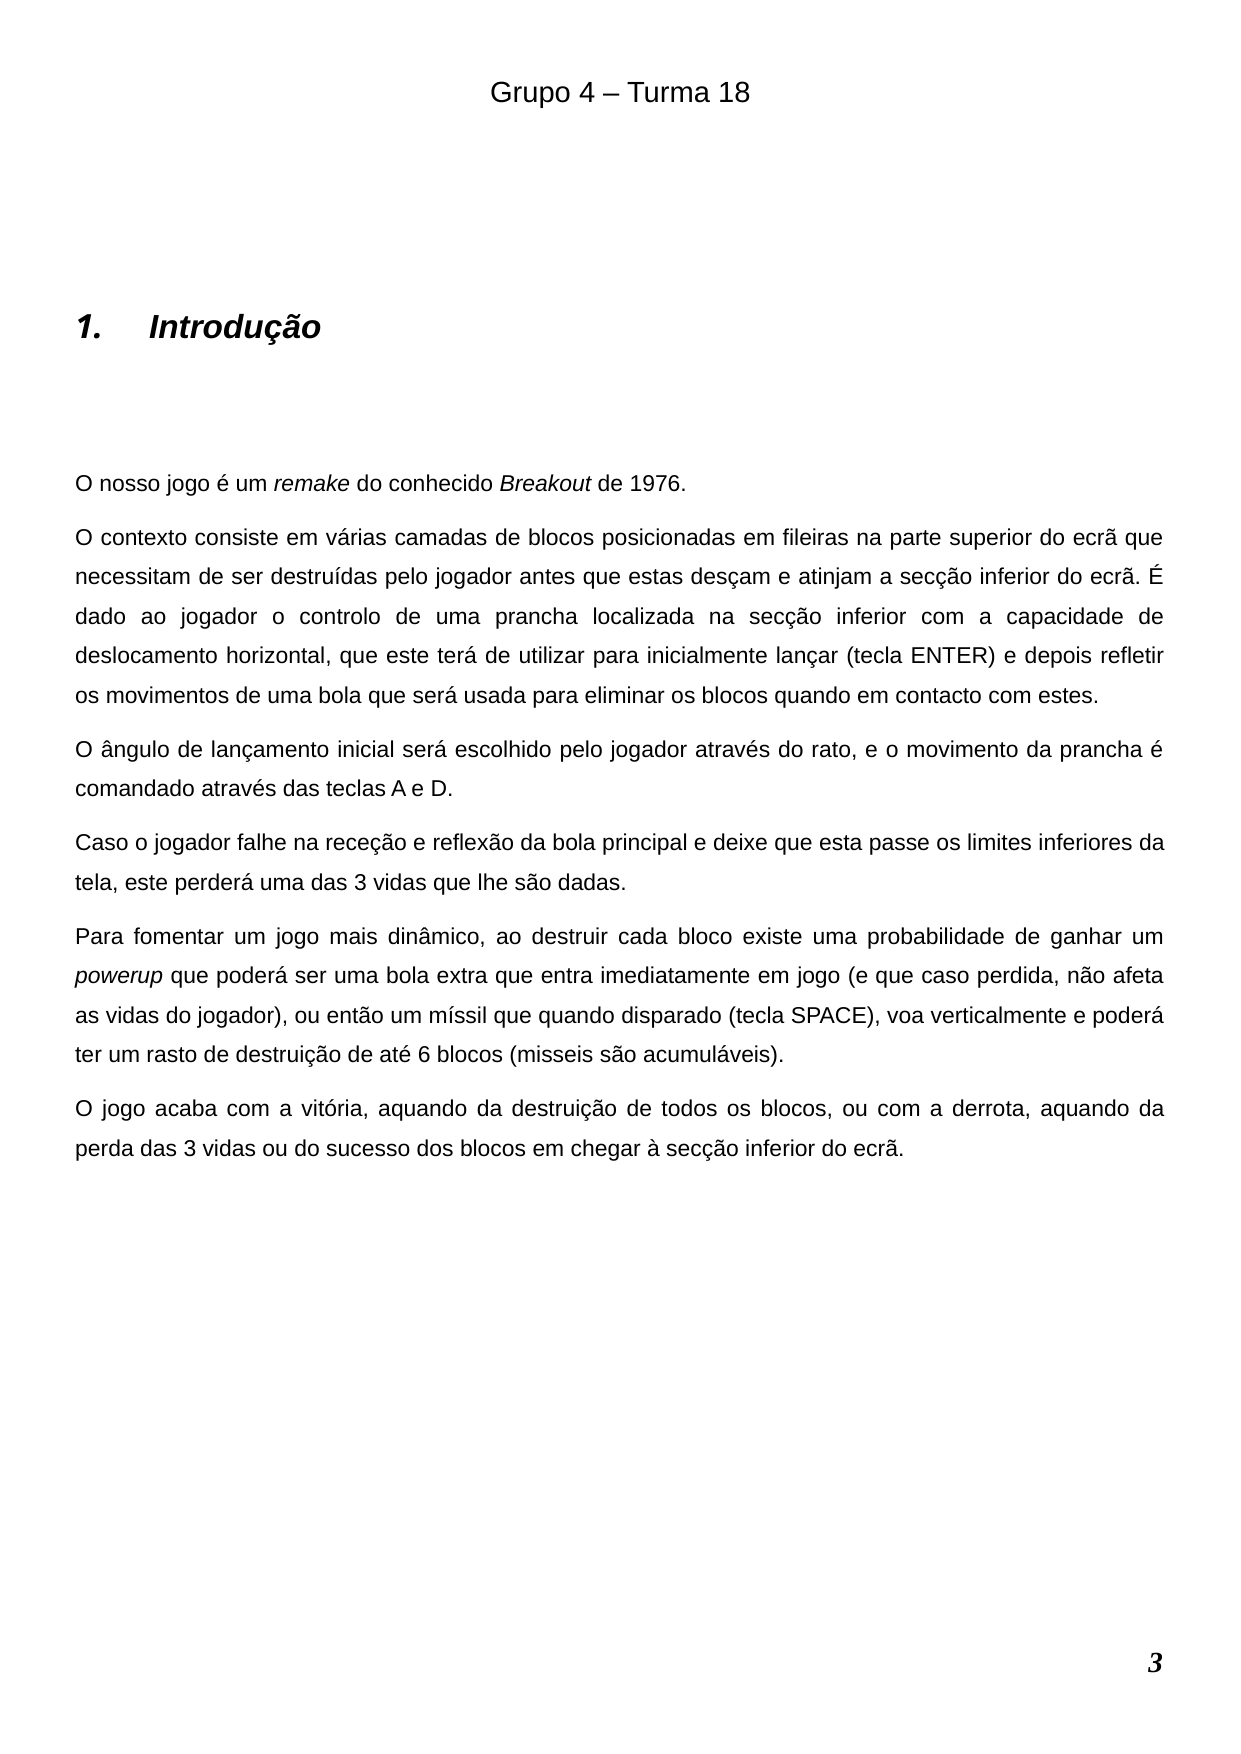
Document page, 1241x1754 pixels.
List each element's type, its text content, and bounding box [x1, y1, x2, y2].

text O jogo acaba com a vitória, aquando da destruição de todos os blocos, ou com a derrota, aquando da perda das 3 vidas ou do sucesso dos blocos em chegar à secção inferior do ecrã. [75, 1095, 1165, 1161]
text O nosso jogo é um remake do conhecido Breakout de 1976. [75, 470, 1165, 496]
text Para fomentar um jogo mais dinâmico, ao destruir cada bloco existe uma probabilidade de ganhar um powerup que poderá ser uma bola extra que entra imediatamente em jogo (e que caso perdida, não afeta as vidas do jogador), ou então um míssil que quando disparado (tecla SPACE), voa verticalmente e poderá ter um rasto de destruição de até 6 blocos (misseis são acumuláveis). [75, 923, 1165, 1068]
text O ângulo de lançamento inicial será escolhido pelo jogador através do rato, e o movimento da prancha é comandado através das teclas A e D. [75, 736, 1165, 802]
text Caso o jogador falhe na receção e reflexão da bola principal e deixe que esta passe os limites inferiores da tela, este perderá uma das 3 vidas que lhe são dadas. [75, 829, 1165, 895]
subtitle Introdução [75, 303, 1165, 348]
text O contexto consiste em várias camadas de blocos posicionadas em fileiras na parte superior do ecrã que necessitam de ser destruídas pelo jogador antes que estas desçam e atinjam a secção inferior do ecrã. É dado ao jogador o controlo de uma prancha localizada na secção inferior com a capacidade de deslocamento horizontal, que este terá de utilizar para inicialmente lançar (tecla ENTER) e depois refletir os movimentos de uma bola que será usada para eliminar os blocos quando em contacto com estes. [75, 524, 1165, 708]
